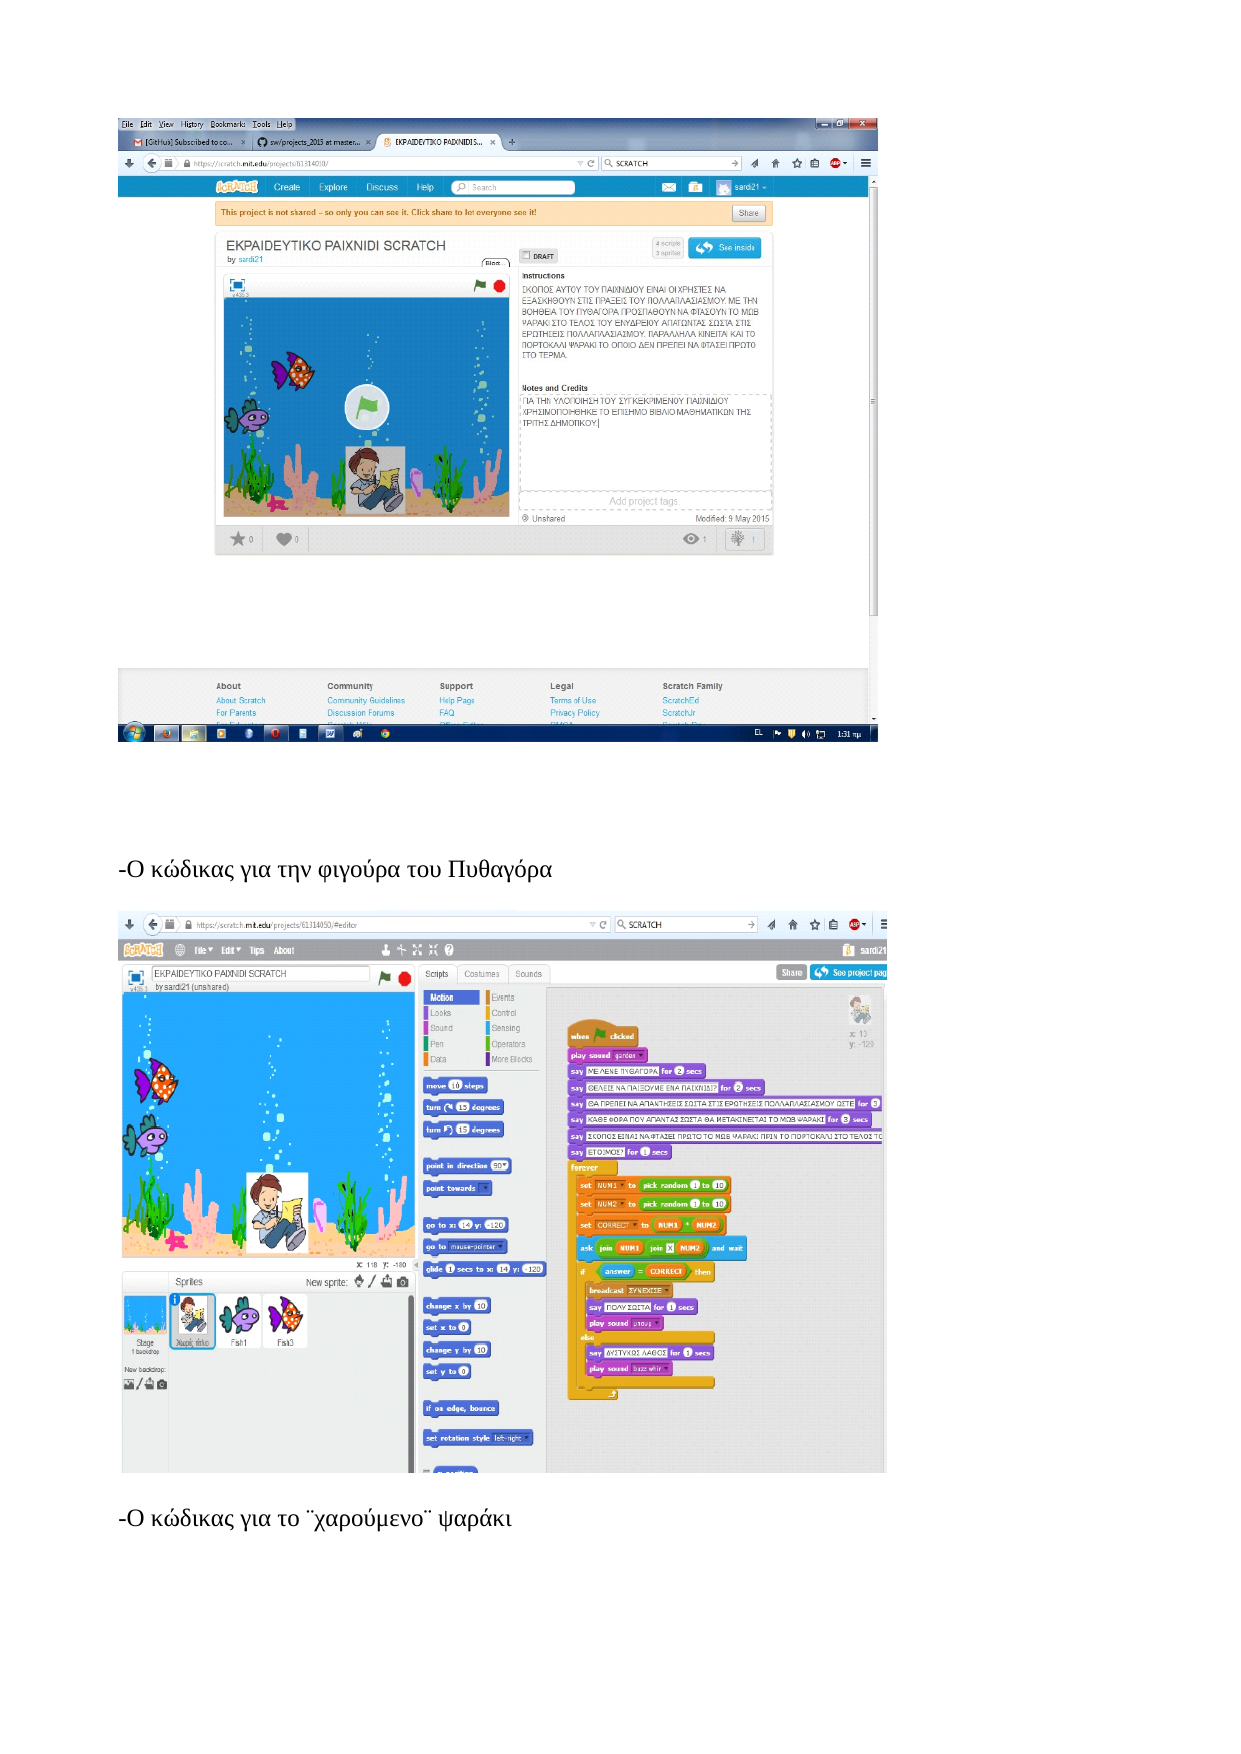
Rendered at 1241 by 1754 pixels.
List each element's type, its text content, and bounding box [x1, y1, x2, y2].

text -Ο κώδικας για το ¨χαρούμενο¨ ψαράκι [118, 1503, 1122, 1532]
text -Ο κώδικας για την φιγούρα του Πυθαγόρα [118, 854, 1122, 911]
